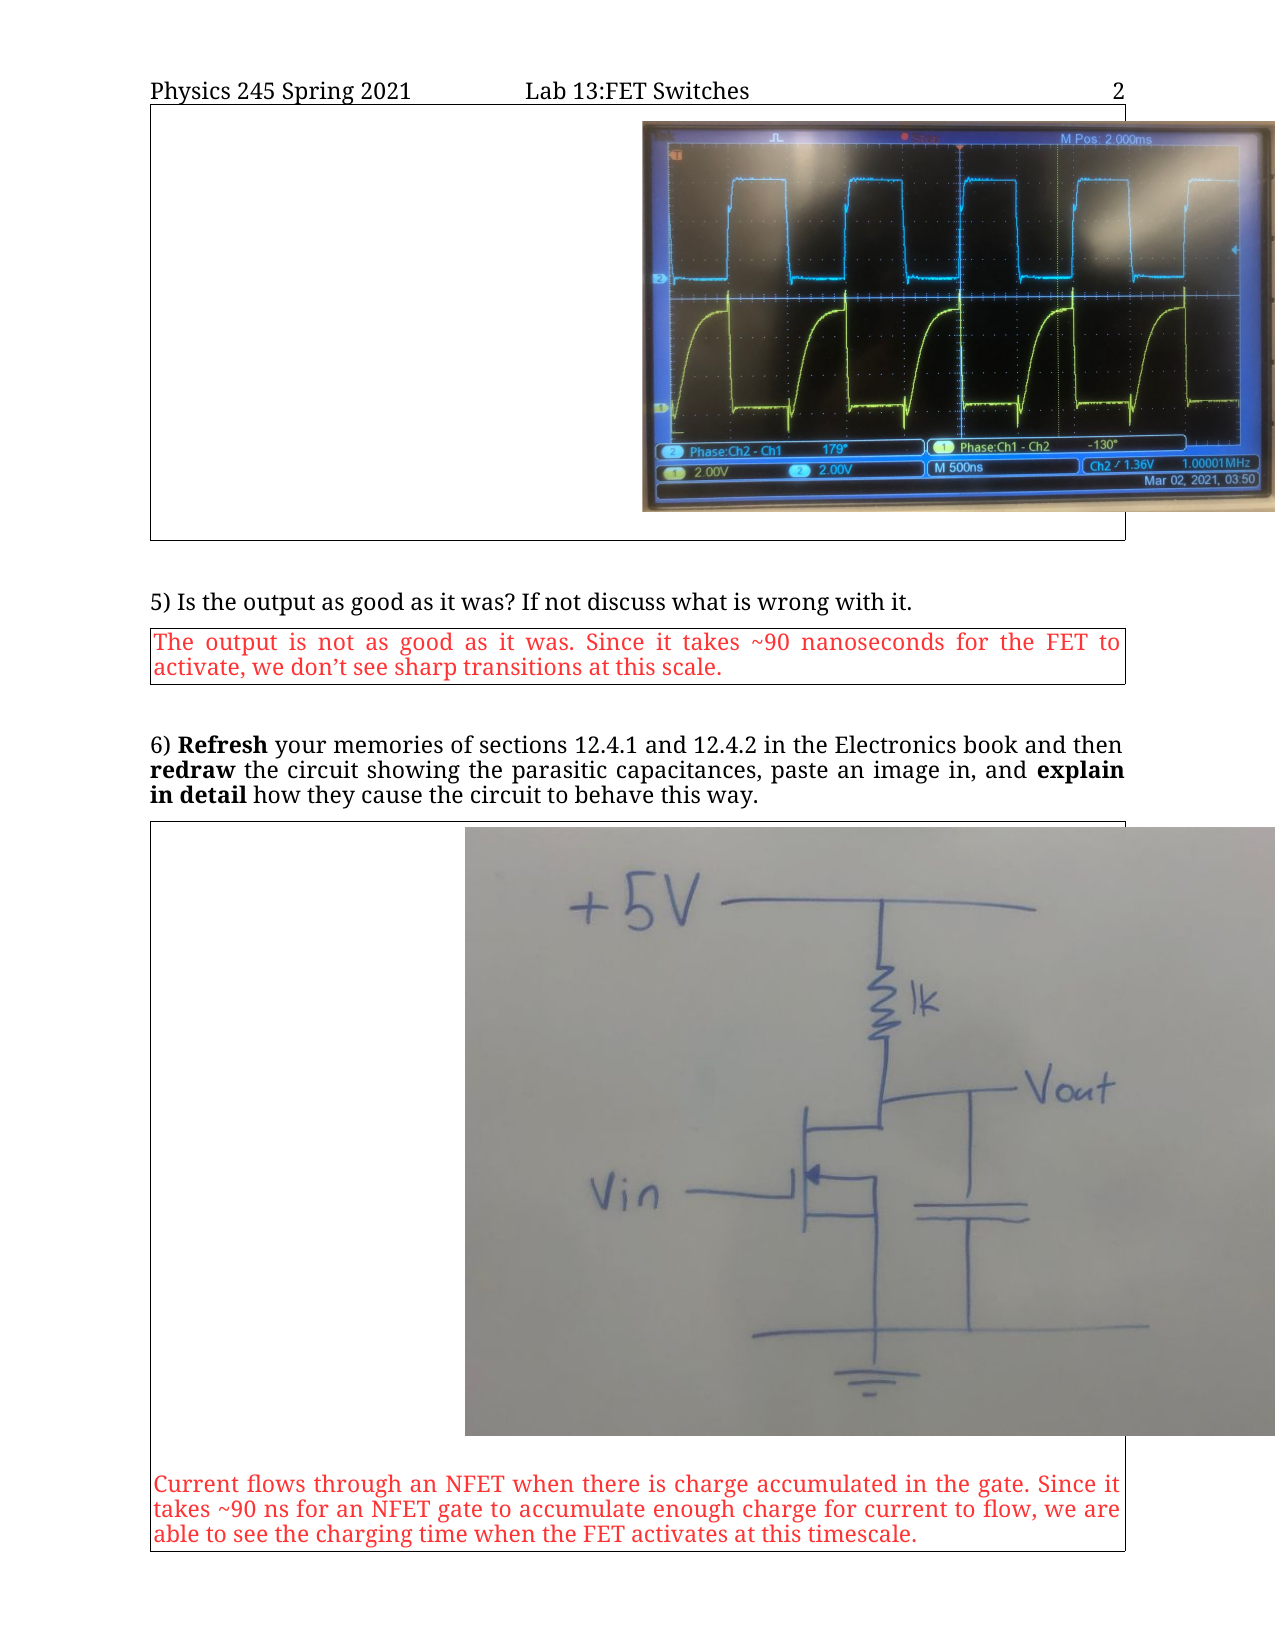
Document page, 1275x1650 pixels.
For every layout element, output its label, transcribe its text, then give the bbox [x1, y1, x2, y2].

text Current flows through an NFET when there is charge accumulated in the gate. Since it takes ~90 ns for an NFET gate to accumulate enough charge for current to flow, we are able to see the charging time when the FET activates at this timescale. [151, 1470, 1125, 1551]
picture [465, 827, 1275, 1436]
text 6) Refresh your memories of sections 12.4.1 and 12.4.2 in the Electronics book and then redraw the circuit showing the parasitic capacitances, paste an image in, and explain in detail how they cause the circuit to behave this way. [150, 734, 1125, 809]
text The output is not as good as it was. Since it takes ~90 nanoseconds for the FET to activate, we don’t see sharp transitions at this scale. [151, 629, 1125, 684]
picture [642, 121, 1275, 512]
text 5) Is the output as good as it was? If not discuss what is wrong with it. [150, 590, 1125, 615]
